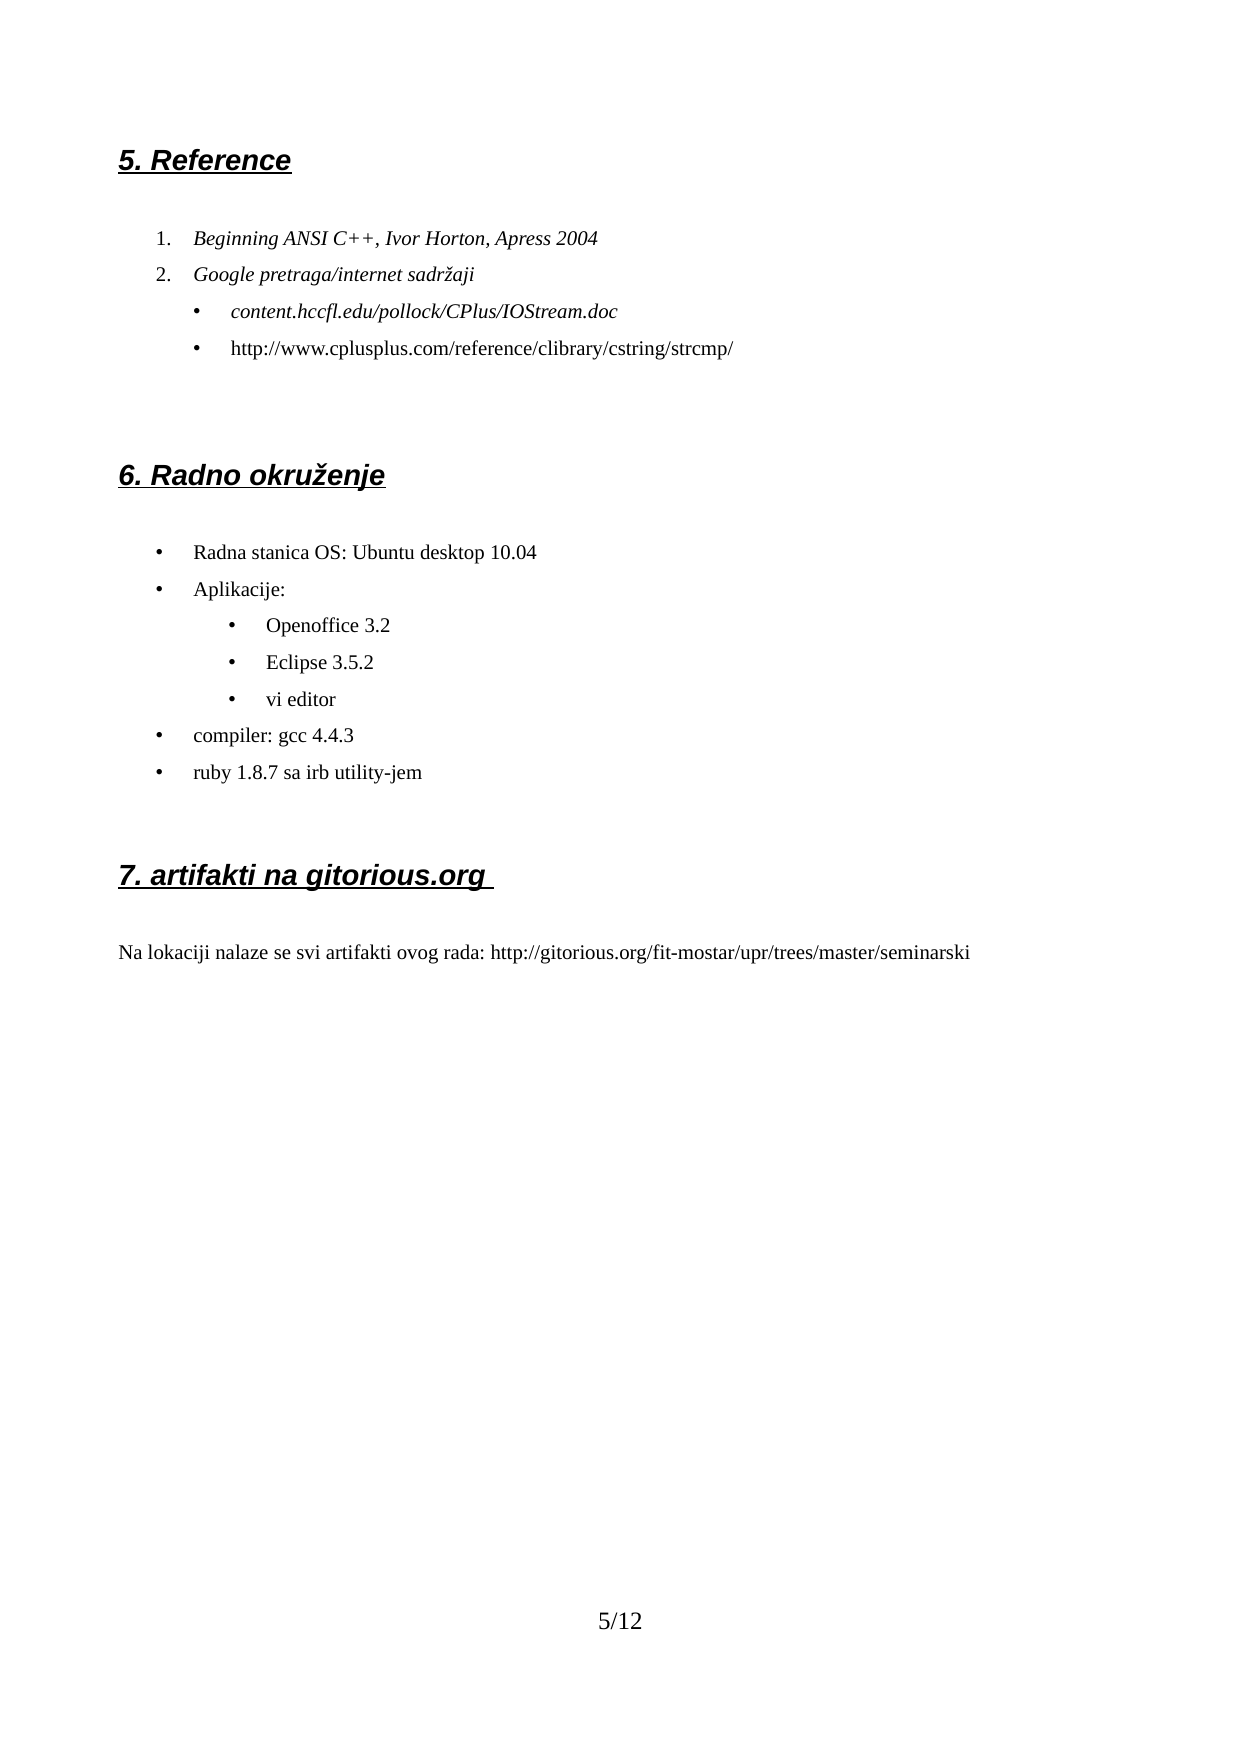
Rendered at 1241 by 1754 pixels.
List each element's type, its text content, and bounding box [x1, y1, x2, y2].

list Eclipse 3.5.2 [228, 650, 1122, 674]
list vi editor [228, 686, 1122, 711]
list Beginning ANSI C++, Ivor Horton, Apress 2004 [156, 226, 1122, 250]
list Radna stanica OS: Ubuntu desktop 10.04 [156, 540, 1122, 564]
list content.hccfl.edu/pollock/CPlus/IOStream.doc [193, 299, 1122, 323]
list ruby 1.8.7 sa irb utility-jem [156, 759, 1122, 784]
list compiler: gcc 4.4.3 [156, 723, 1122, 747]
list http://www.cplusplus.com/reference/clibrary/cstring/strcmp/ [193, 335, 1122, 359]
subtitle 7. artifakti na gitorious.org [118, 858, 1122, 891]
list Openoffice 3.2 [228, 613, 1122, 637]
subtitle 5. Reference [118, 143, 1122, 177]
list Google pretraga/internet sadržaji [156, 262, 1122, 286]
text Na lokaciji nalaze se svi artifakti ovog rada: http://gitorious.org/fit-mostar/upr/trees/master/seminarski [118, 940, 1122, 964]
list Aplikacije: [156, 577, 1122, 601]
subtitle 6. Radno okruženje [118, 458, 1122, 491]
